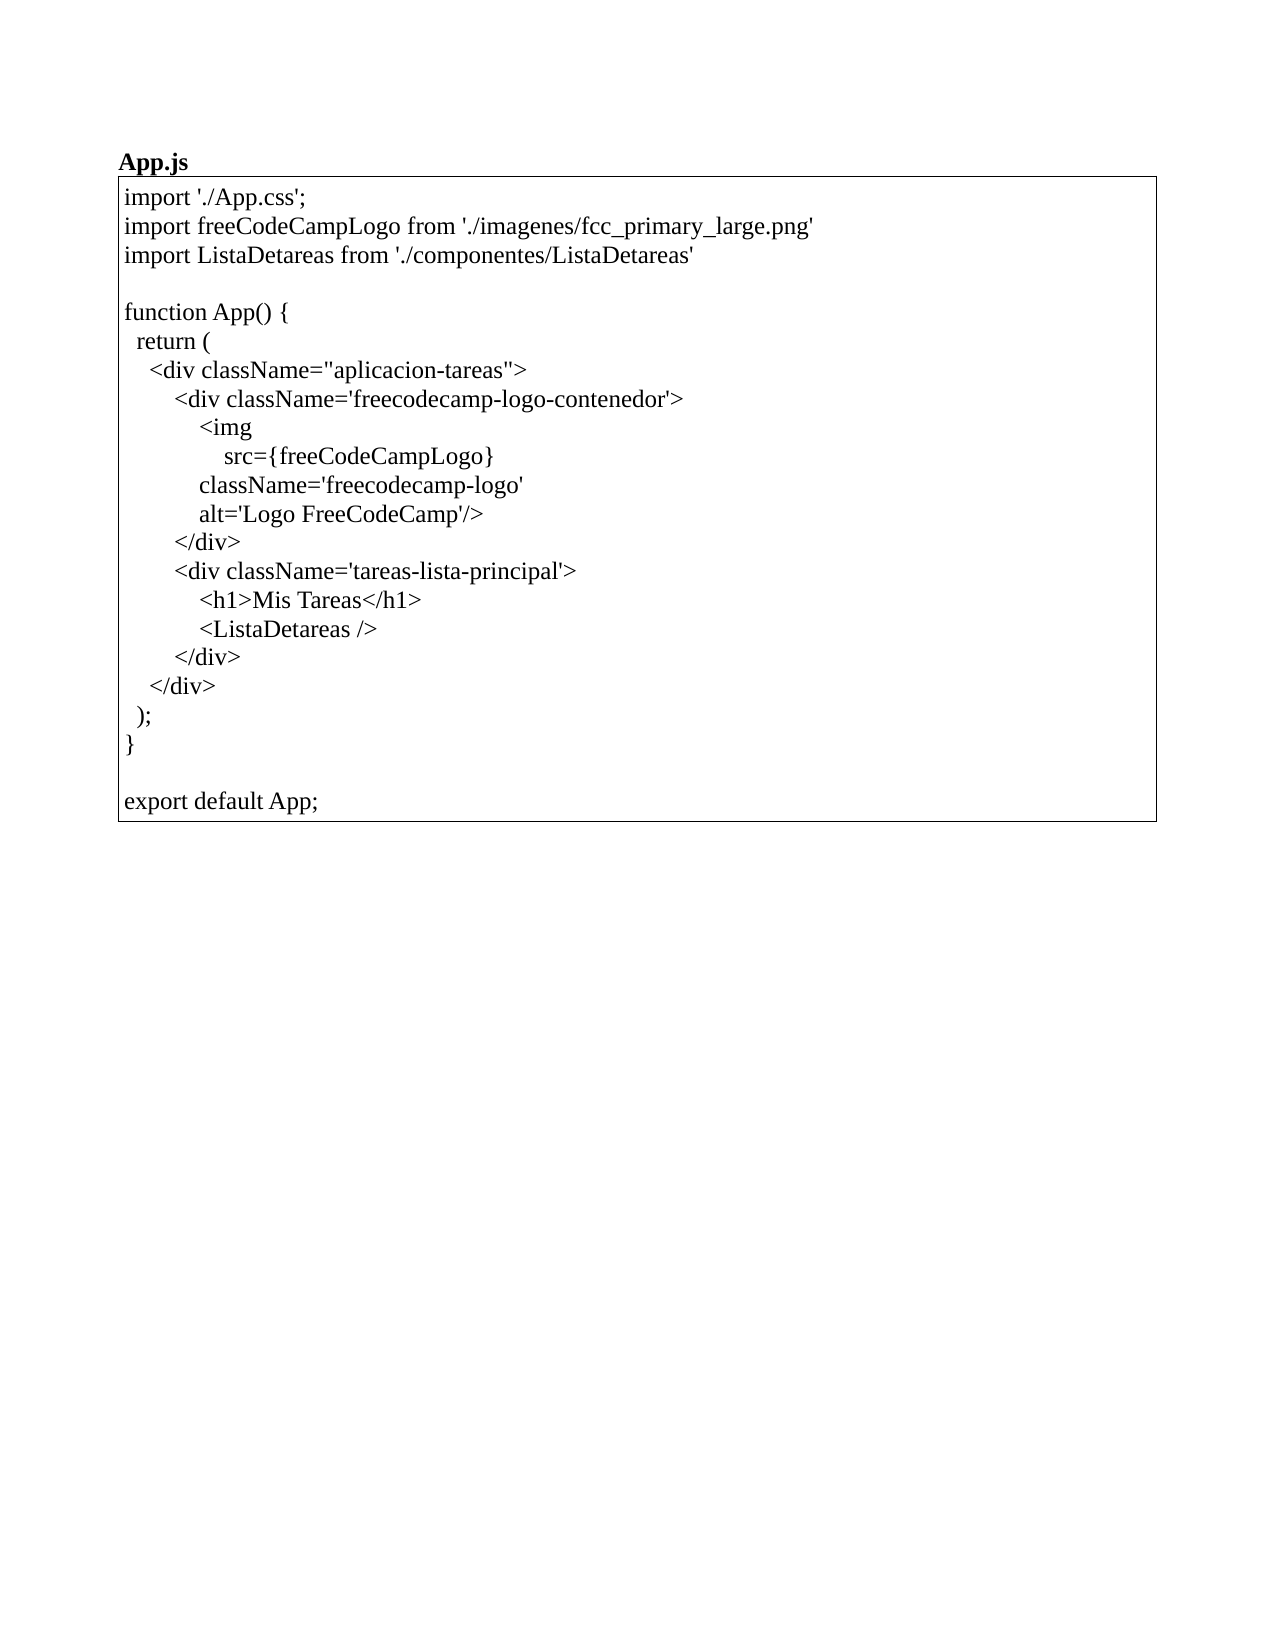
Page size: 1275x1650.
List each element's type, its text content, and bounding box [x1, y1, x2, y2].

table_header import './App.css'; import freeCodeCampLogo from './imagenes/fcc_primary_large.png' import ListaDetareas from './componentes/ListaDetareas' function App() { return ( <div className="aplicacion-tareas"> <div className='freecodecamp-logo-contenedor'> <img src={freeCodeCampLogo} className='freecodecamp-logo' alt='Logo FreeCodeCamp'/> </div> <div className='tareas-lista-principal'> <h1>Mis Tareas</h1> <ListaDetareas /> </div> </div> ); } export default App; [119, 177, 1156, 821]
text App.js [118, 147, 1157, 176]
